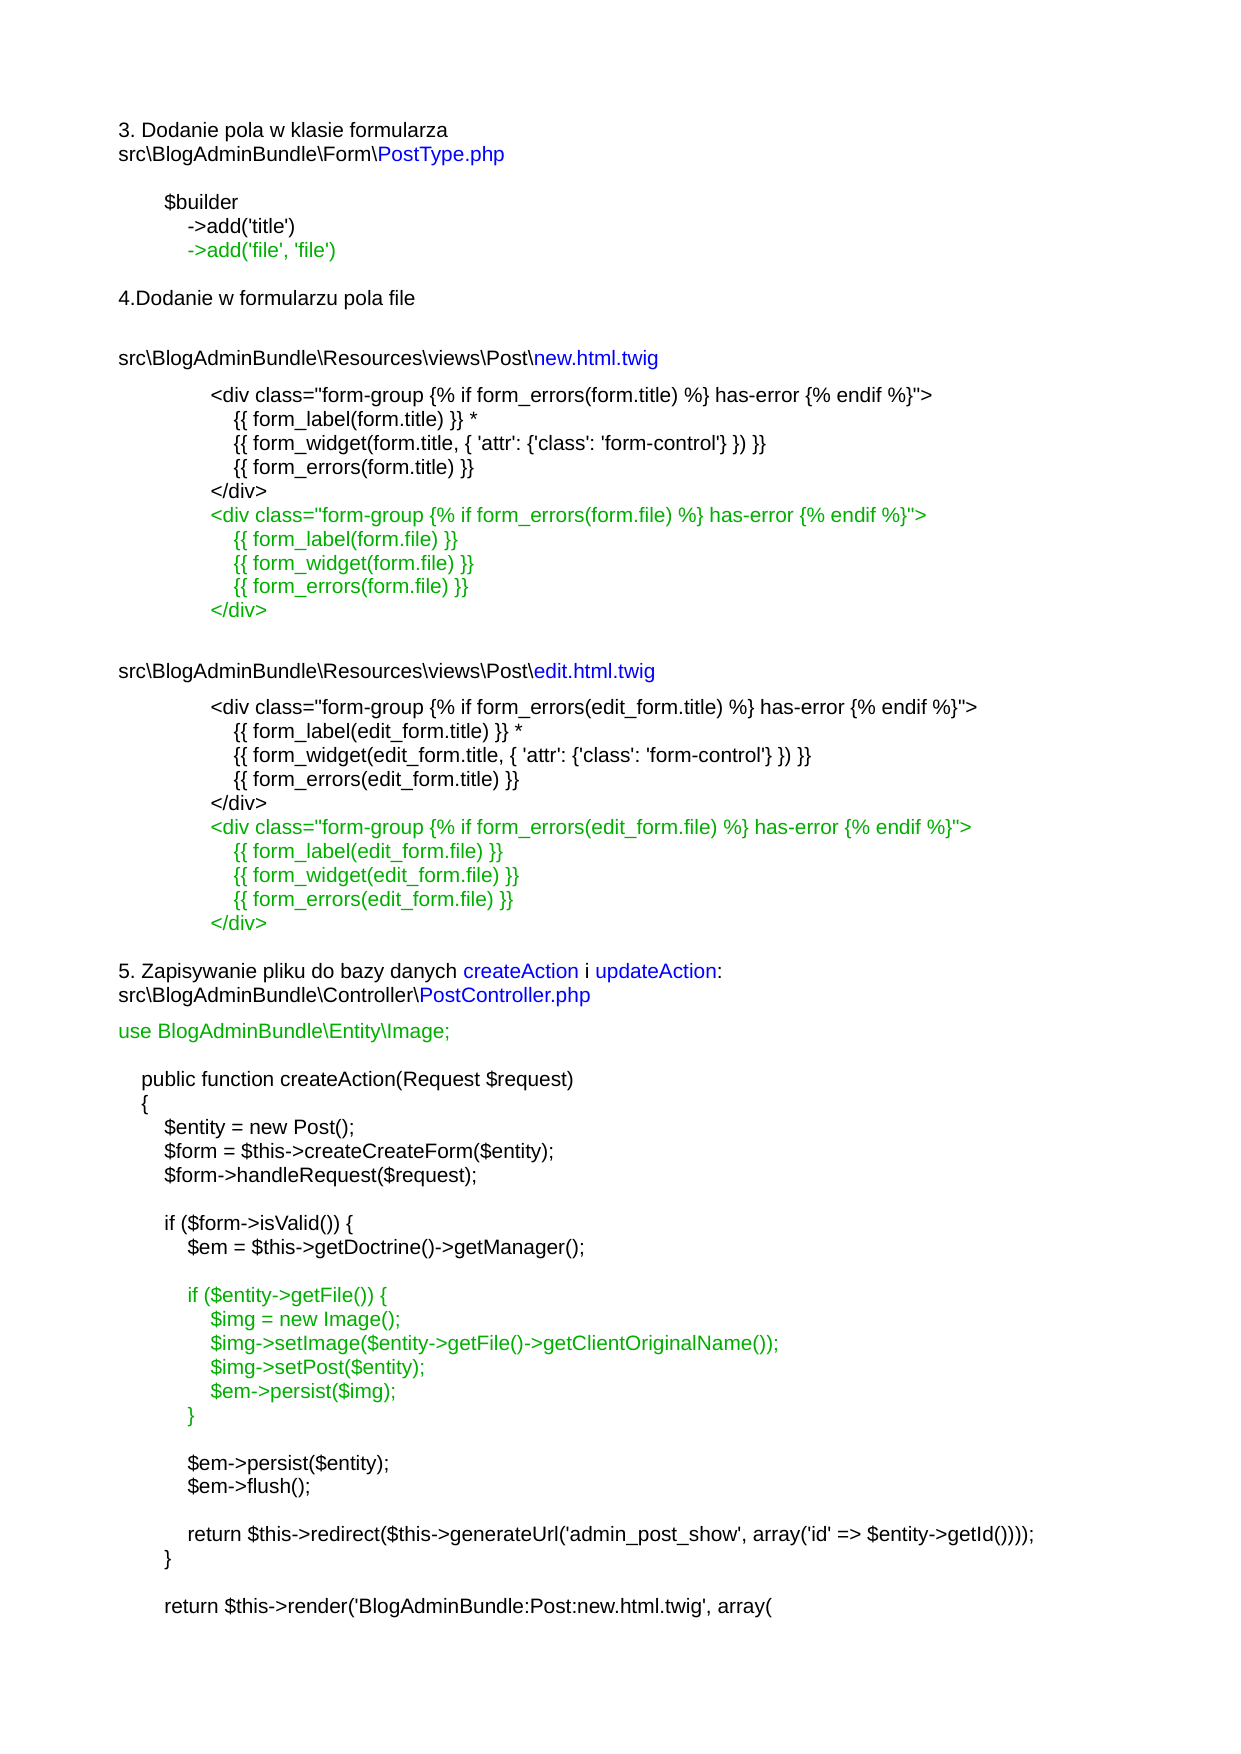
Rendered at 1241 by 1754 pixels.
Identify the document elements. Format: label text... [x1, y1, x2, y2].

text $img->setPost($entity); [118, 1354, 1122, 1378]
text src\BlogAdminBundle\Controller\PostController.php [118, 983, 1122, 1007]
text {{ form_errors(edit_form.file) }} [118, 887, 1122, 911]
text } [118, 1546, 1122, 1570]
text $img->setImage($entity->getFile()->getClientOriginalName()); [118, 1331, 1122, 1354]
text 4.Dodanie w formularzu pola file [118, 286, 1122, 310]
text {{ form_widget(form.file) }} [118, 550, 1122, 574]
text {{ form_label(form.file) }} [118, 526, 1122, 550]
text {{ form_label(edit_form.title) }} * [118, 719, 1122, 743]
text $builder [118, 190, 1122, 214]
text ->add('title') [118, 214, 1122, 238]
text {{ form_widget(edit_form.title, { 'attr': {'class': 'form-control'} }) }} [118, 743, 1122, 767]
text return $this->render('BlogAdminBundle:Post:new.html.twig', array( [118, 1594, 1122, 1618]
text <div class="form-group {% if form_errors(form.file) %} has-error {% endif %}"> [118, 502, 1122, 526]
text {{ form_label(edit_form.file) }} [118, 839, 1122, 863]
text ->add('file', 'file') [118, 238, 1122, 262]
text if ($entity->getFile()) { [118, 1283, 1122, 1307]
text if ($form->isValid()) { [118, 1211, 1122, 1235]
text public function createAction(Request $request) [118, 1067, 1122, 1091]
text $entity = new Post(); [118, 1115, 1122, 1139]
text $em->persist($img); [118, 1378, 1122, 1402]
text 5. Zapisywanie pliku do bazy danych createAction i updateAction: [118, 959, 1122, 983]
text <div class="form-group {% if form_errors(edit_form.title) %} has-error {% endif %}"> [118, 695, 1122, 719]
text <div class="form-group {% if form_errors(form.title) %} has-error {% endif %}"> [118, 383, 1122, 407]
text $img = new Image(); [118, 1307, 1122, 1331]
text {{ form_label(form.title) }} * [118, 407, 1122, 431]
text 3. Dodanie pola w klasie formularza [118, 118, 1122, 142]
text {{ form_widget(form.title, { 'attr': {'class': 'form-control'} }) }} [118, 431, 1122, 454]
text return $this->redirect($this->generateUrl('admin_post_show', array('id' => $entity->getId()))); [118, 1522, 1122, 1546]
text $em = $this->getDoctrine()->getManager(); [118, 1235, 1122, 1259]
text } [118, 1402, 1122, 1426]
text { [118, 1091, 1122, 1115]
text $em->persist($entity); [118, 1450, 1122, 1474]
text $form = $this->createCreateForm($entity); [118, 1139, 1122, 1163]
text </div> [118, 791, 1122, 815]
text {{ form_errors(form.title) }} [118, 454, 1122, 478]
text src\BlogAdminBundle\Resources\views\Post\new.html.twig [118, 346, 1122, 370]
text src\BlogAdminBundle\Form\PostType.php [118, 142, 1122, 166]
text use BlogAdminBundle\Entity\Image; [118, 1019, 1122, 1043]
text </div> [118, 598, 1122, 622]
text {{ form_errors(form.file) }} [118, 574, 1122, 598]
text </div> [118, 911, 1122, 935]
text $form->handleRequest($request); [118, 1163, 1122, 1187]
text </div> [118, 478, 1122, 502]
text {{ form_widget(edit_form.file) }} [118, 863, 1122, 887]
text src\BlogAdminBundle\Resources\views\Post\edit.html.twig [118, 659, 1122, 683]
text <div class="form-group {% if form_errors(edit_form.file) %} has-error {% endif %}"> [118, 815, 1122, 839]
text $em->flush(); [118, 1474, 1122, 1498]
text {{ form_errors(edit_form.title) }} [118, 767, 1122, 791]
